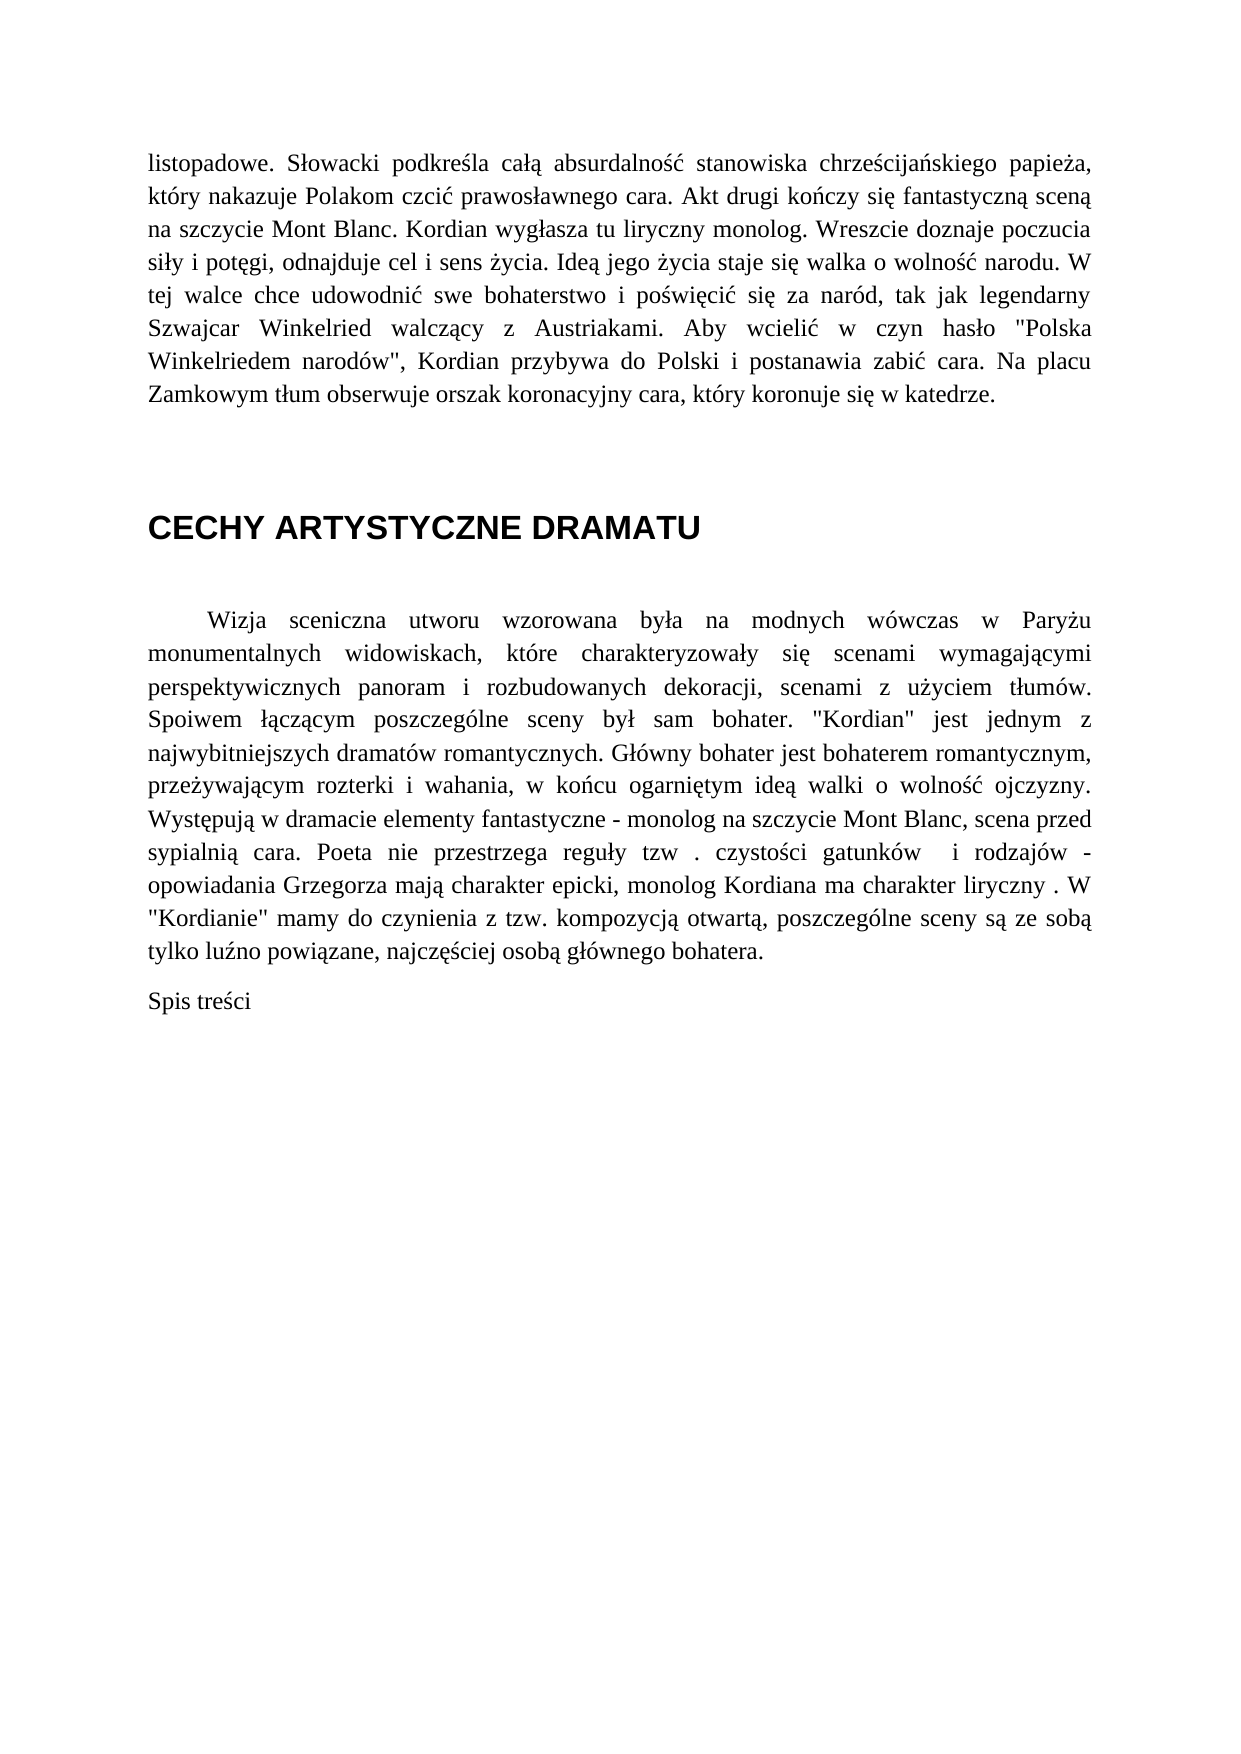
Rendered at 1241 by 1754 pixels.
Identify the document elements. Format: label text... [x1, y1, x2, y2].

text Wizja sceniczna utworu wzorowana była na modnych wówczas w Paryżu monumentalnych widowiskach, które charakteryzowały się scenami wymagającymi perspektywicznych panoram i rozbudowanych dekoracji, scenami z użyciem tłumów. Spoiwem łączącym poszczególne sceny był sam bohater. "Kordian" jest jednym z najwybitniejszych dramatów romantycznych. Główny bohater jest bohaterem romantycznym, przeżywającym rozterki i wahania, w końcu ogarniętym ideą walki o wolność ojczyzny. Występują w dramacie elementy fantastyczne - monolog na szczycie Mont Blanc, scena przed sypialnią cara. Poeta nie przestrzega reguły tzw . czystości gatunków i rodzajów - opowiadania Grzegorza mają charakter epicki, monolog Kordiana ma charakter liryczny . W "Kordianie" mamy do czynienia z tzw. kompozycją otwartą, poszczególne sceny są ze sobą tylko luźno powiązane, najczęściej osobą głównego bohatera. [148, 606, 1092, 964]
subtitle CECHY ARTYSTYCZNE DRAMATU [148, 508, 1092, 547]
text listopadowe. Słowacki podkreśla całą absurdalność stanowiska chrześcijańskiego papieża, który nakazuje Polakom czcić prawosławnego cara. Akt drugi kończy się fantastyczną sceną na szczycie Mont Blanc. Kordian wygłasza tu liryczny monolog. Wreszcie doznaje poczucia siły i potęgi, odnajduje cel i sens życia. Ideą jego życia staje się walka o wolność narodu. W tej walce chce udowodnić swe bohaterstwo i poświęcić się za naród, tak jak legendarny Szwajcar Winkelried walczący z Austriakami. Aby wcielić w czyn hasło "Polska Winkelriedem narodów", Kordian przybywa do Polski i postanawia zabić cara. Na placu Zamkowym tłum obserwuje orszak koronacyjny cara, który koronuje się w katedrze. [148, 148, 1092, 408]
text Spis treści [148, 986, 1092, 1015]
